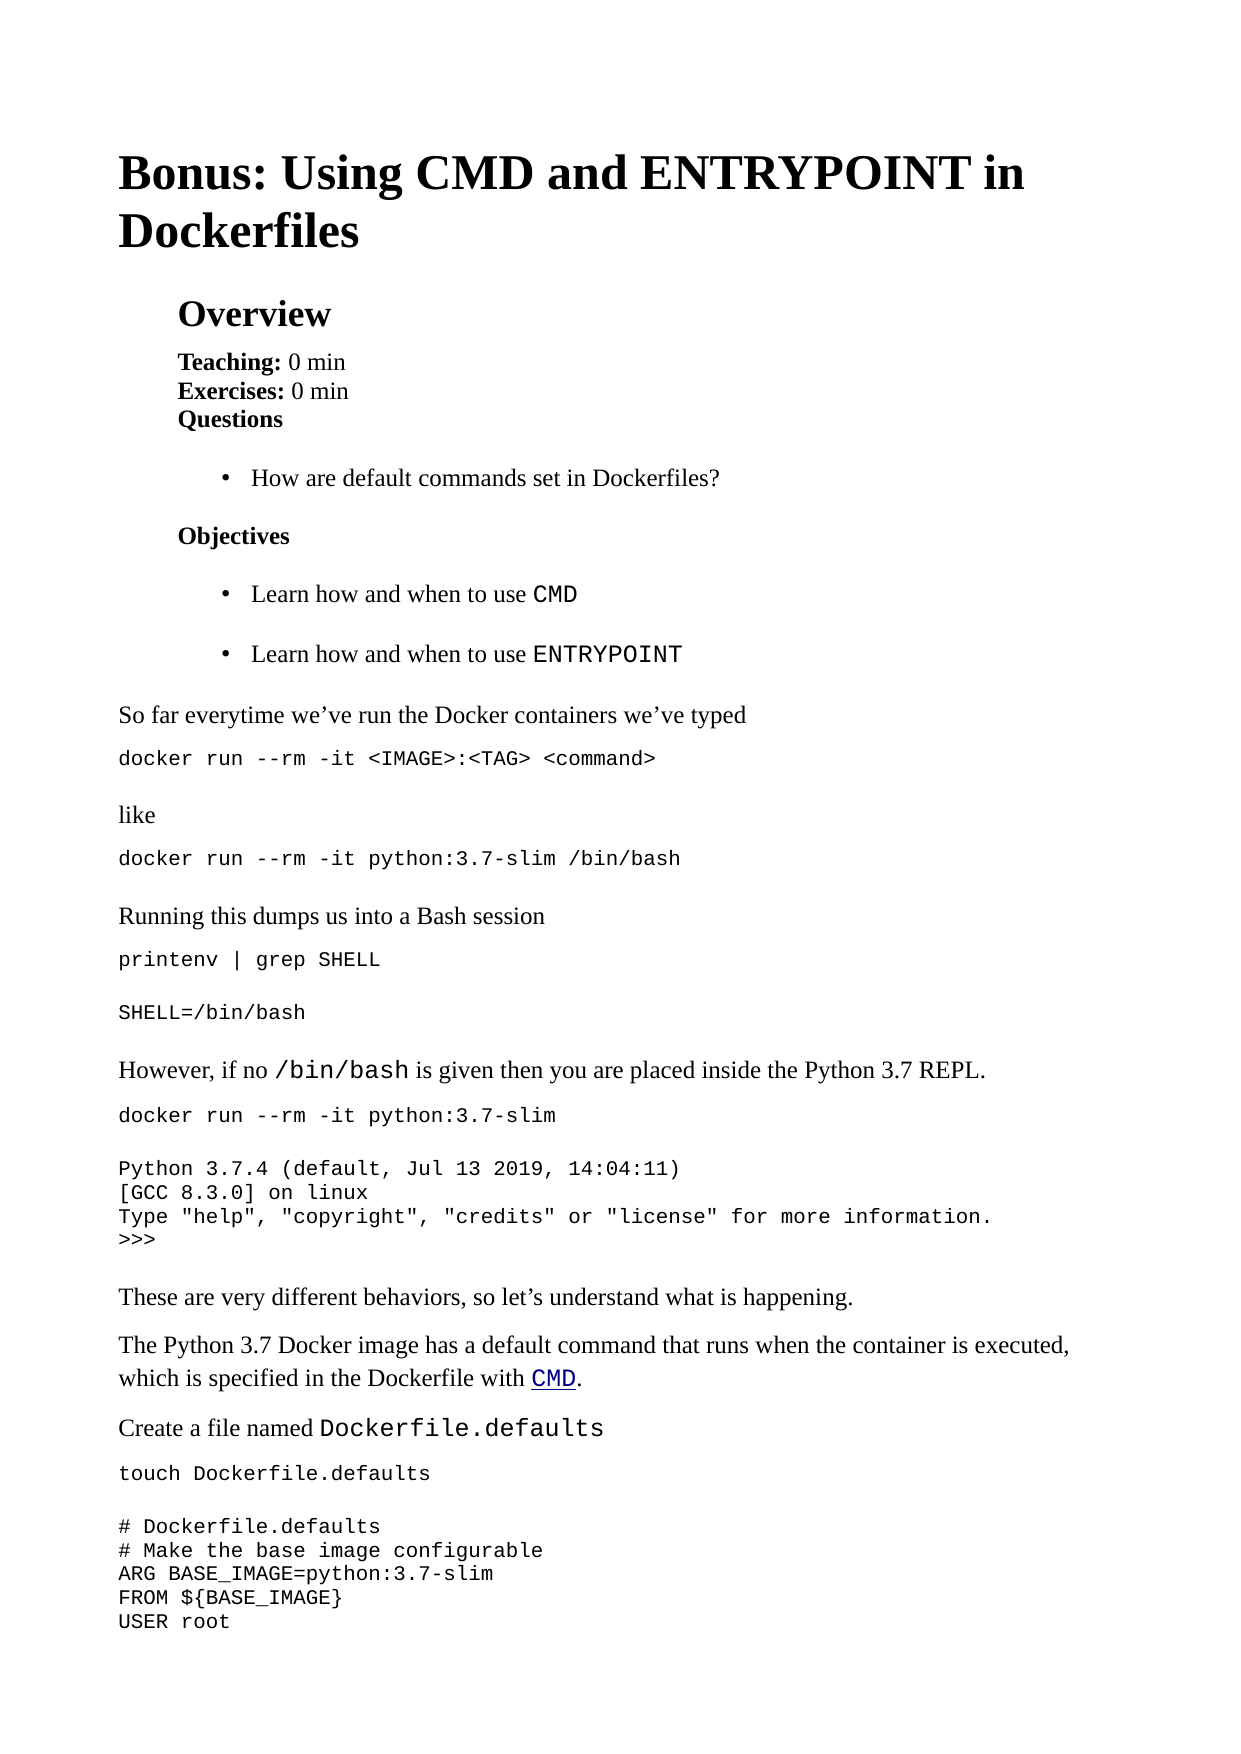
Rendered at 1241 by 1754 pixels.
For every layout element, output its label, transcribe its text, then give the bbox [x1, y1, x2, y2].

text USER root [118, 1611, 1122, 1634]
text touch Dockerfile.defaults [118, 1463, 1122, 1487]
list Learn how and when to use ENTRYPOINT [221, 639, 1063, 670]
text Questions [177, 404, 1063, 433]
subtitle Overview [177, 291, 1063, 334]
text Teaching: 0 min Exercises: 0 min [177, 347, 1063, 404]
text However, if no /bin/bash is given then you are placed inside the Python 3.7 REPL. [118, 1055, 1122, 1086]
text # Make the base image configurable [118, 1540, 1122, 1563]
text ARG BASE_IMAGE=python:3.7-slim [118, 1563, 1122, 1587]
text So far everytime we’ve run the Docker containers we’ve typed [118, 700, 1122, 729]
text These are very different behaviors, so let’s understand what is happening. [118, 1282, 1122, 1311]
list How are default commands set in Dockerfiles? [221, 463, 1063, 492]
subtitle Bonus: Using CMD and ENTRYPOINT in Dockerfiles [118, 143, 1122, 258]
text Create a file named Dockerfile.defaults [118, 1413, 1122, 1444]
text The Python 3.7 Docker image has a default command that runs when the container is executed, which is specified in the Dockerfile with CMD. [118, 1330, 1122, 1394]
text # Dockerfile.defaults [118, 1516, 1122, 1540]
text like [118, 801, 1122, 829]
text printenv | grep SHELL [118, 949, 1122, 973]
text >>> [118, 1229, 1122, 1253]
text Objectives [177, 521, 1063, 550]
text [GCC 8.3.0] on linux [118, 1182, 1122, 1206]
text FROM ${BASE_IMAGE} [118, 1587, 1122, 1611]
text docker run --rm -it <IMAGE>:<TAG> <command> [118, 747, 1122, 771]
text Python 3.7.4 (default, Jul 13 2019, 14:04:11) [118, 1158, 1122, 1182]
text SHELL=/bin/bash [118, 1002, 1122, 1026]
text docker run --rm -it python:3.7-slim /bin/bash [118, 848, 1122, 872]
text Type "help", "copyright", "credits" or "license" for more information. [118, 1206, 1122, 1229]
text docker run --rm -it python:3.7-slim [118, 1105, 1122, 1129]
text Running this dumps us into a Bash session [118, 901, 1122, 930]
list Learn how and when to use CMD [221, 579, 1063, 610]
